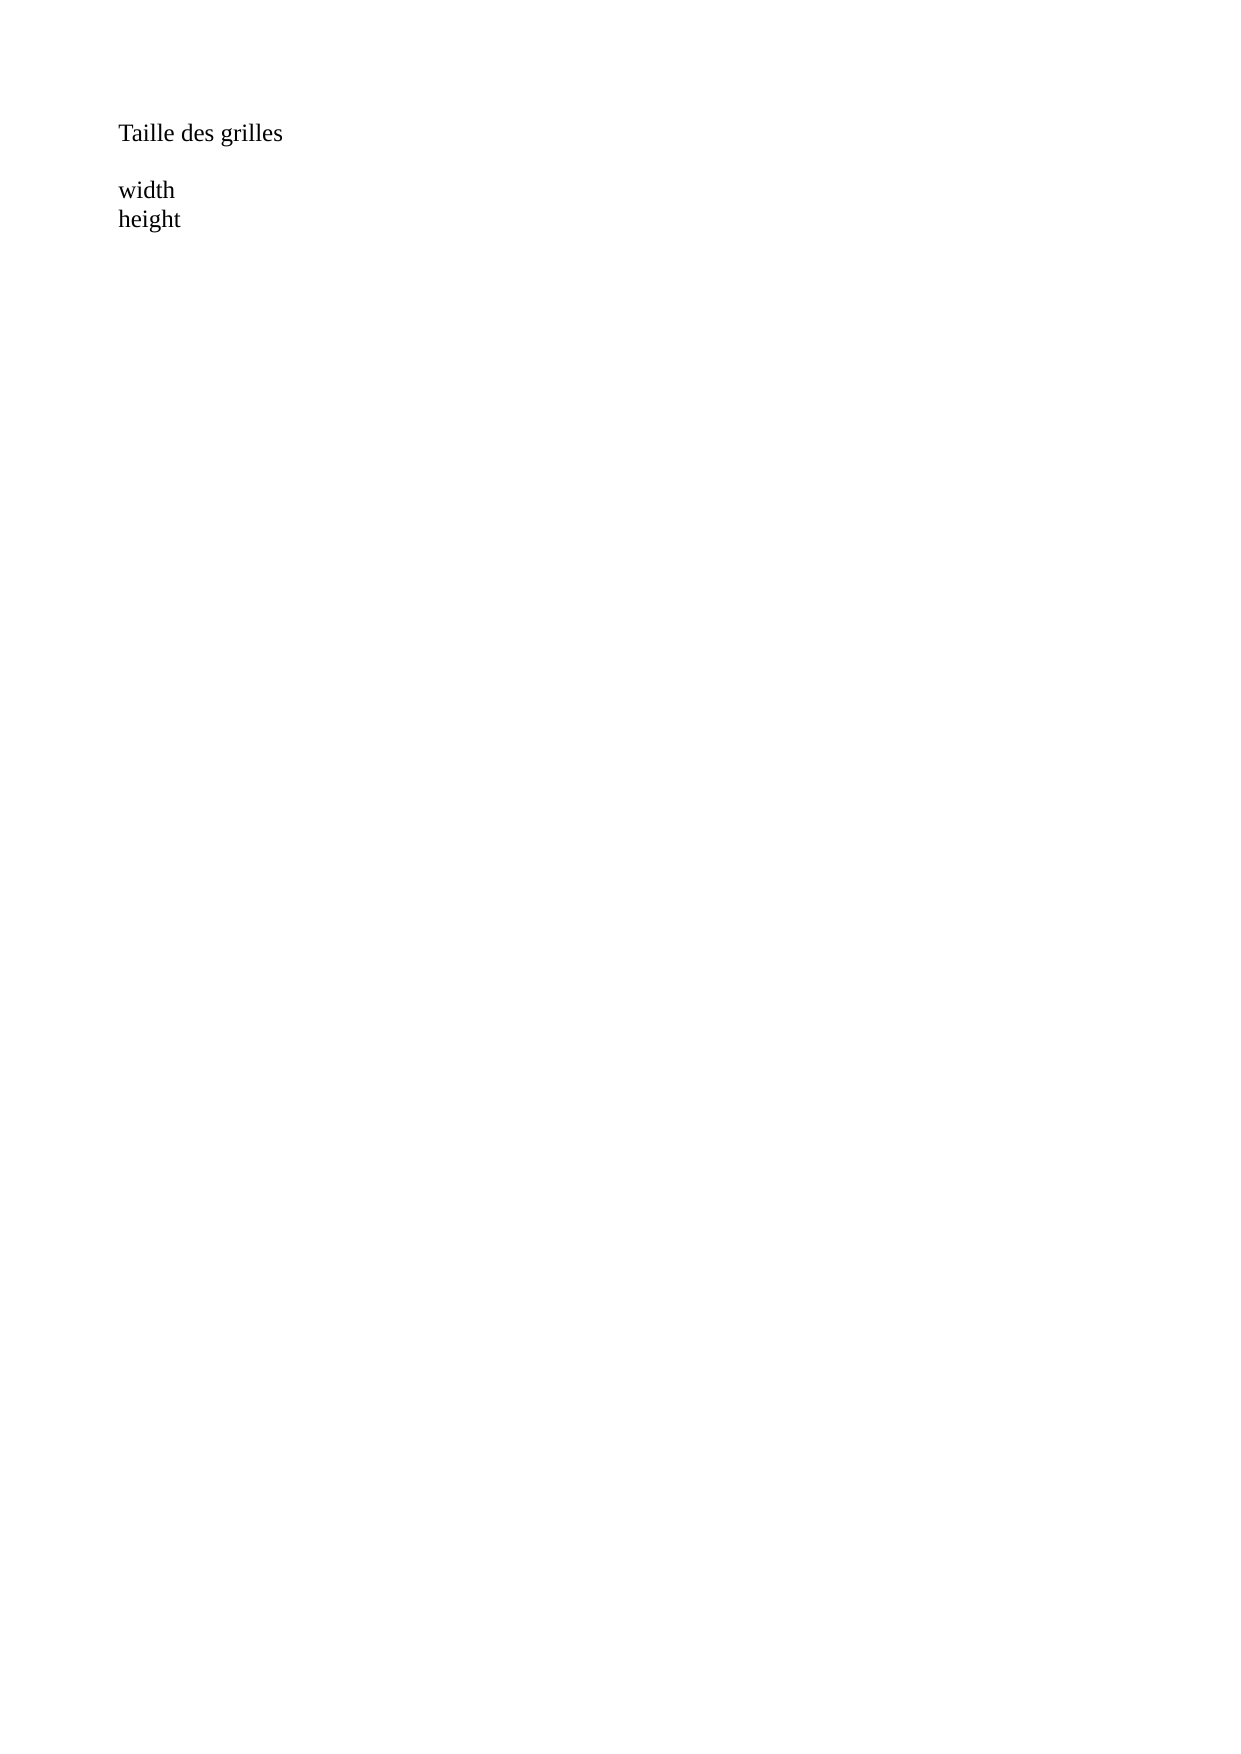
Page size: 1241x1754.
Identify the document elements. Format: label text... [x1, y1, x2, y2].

text width [118, 176, 1122, 204]
text height [118, 204, 1122, 233]
text Taille des grilles [118, 118, 1122, 147]
